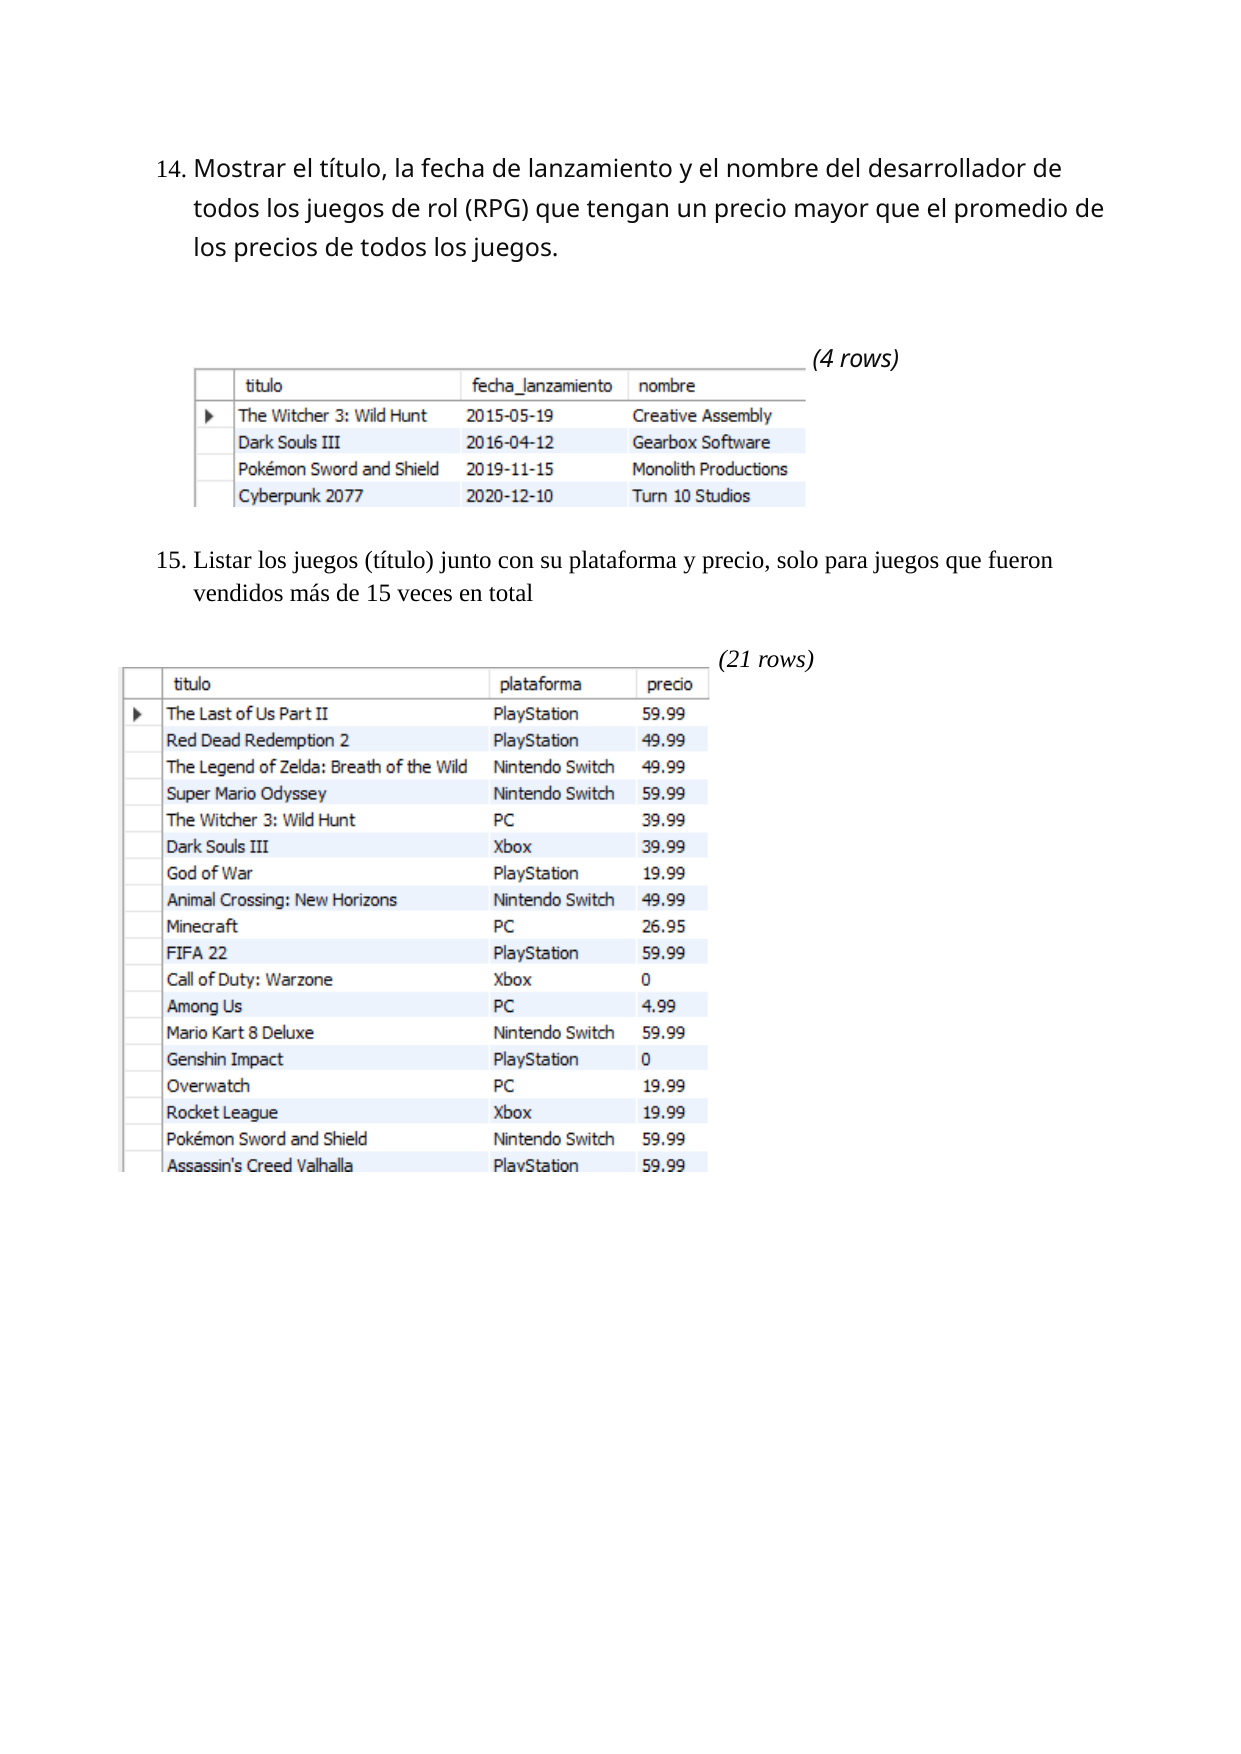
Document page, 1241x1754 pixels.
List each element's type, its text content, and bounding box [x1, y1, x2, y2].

list Mostrar el título, la fecha de lanzamiento y el nombre del desarrollador de todos los juegos de rol (RPG) que tengan un precio mayor que el promedio de los precios de todos los juegos. [156, 151, 1122, 263]
text (4 rows) [193, 341, 1122, 507]
text (21 rows) [118, 644, 1122, 1172]
list Listar los juegos (título) junto con su plataforma y precio, solo para juegos que fueron vendidos más de 15 veces en total [156, 545, 1122, 607]
